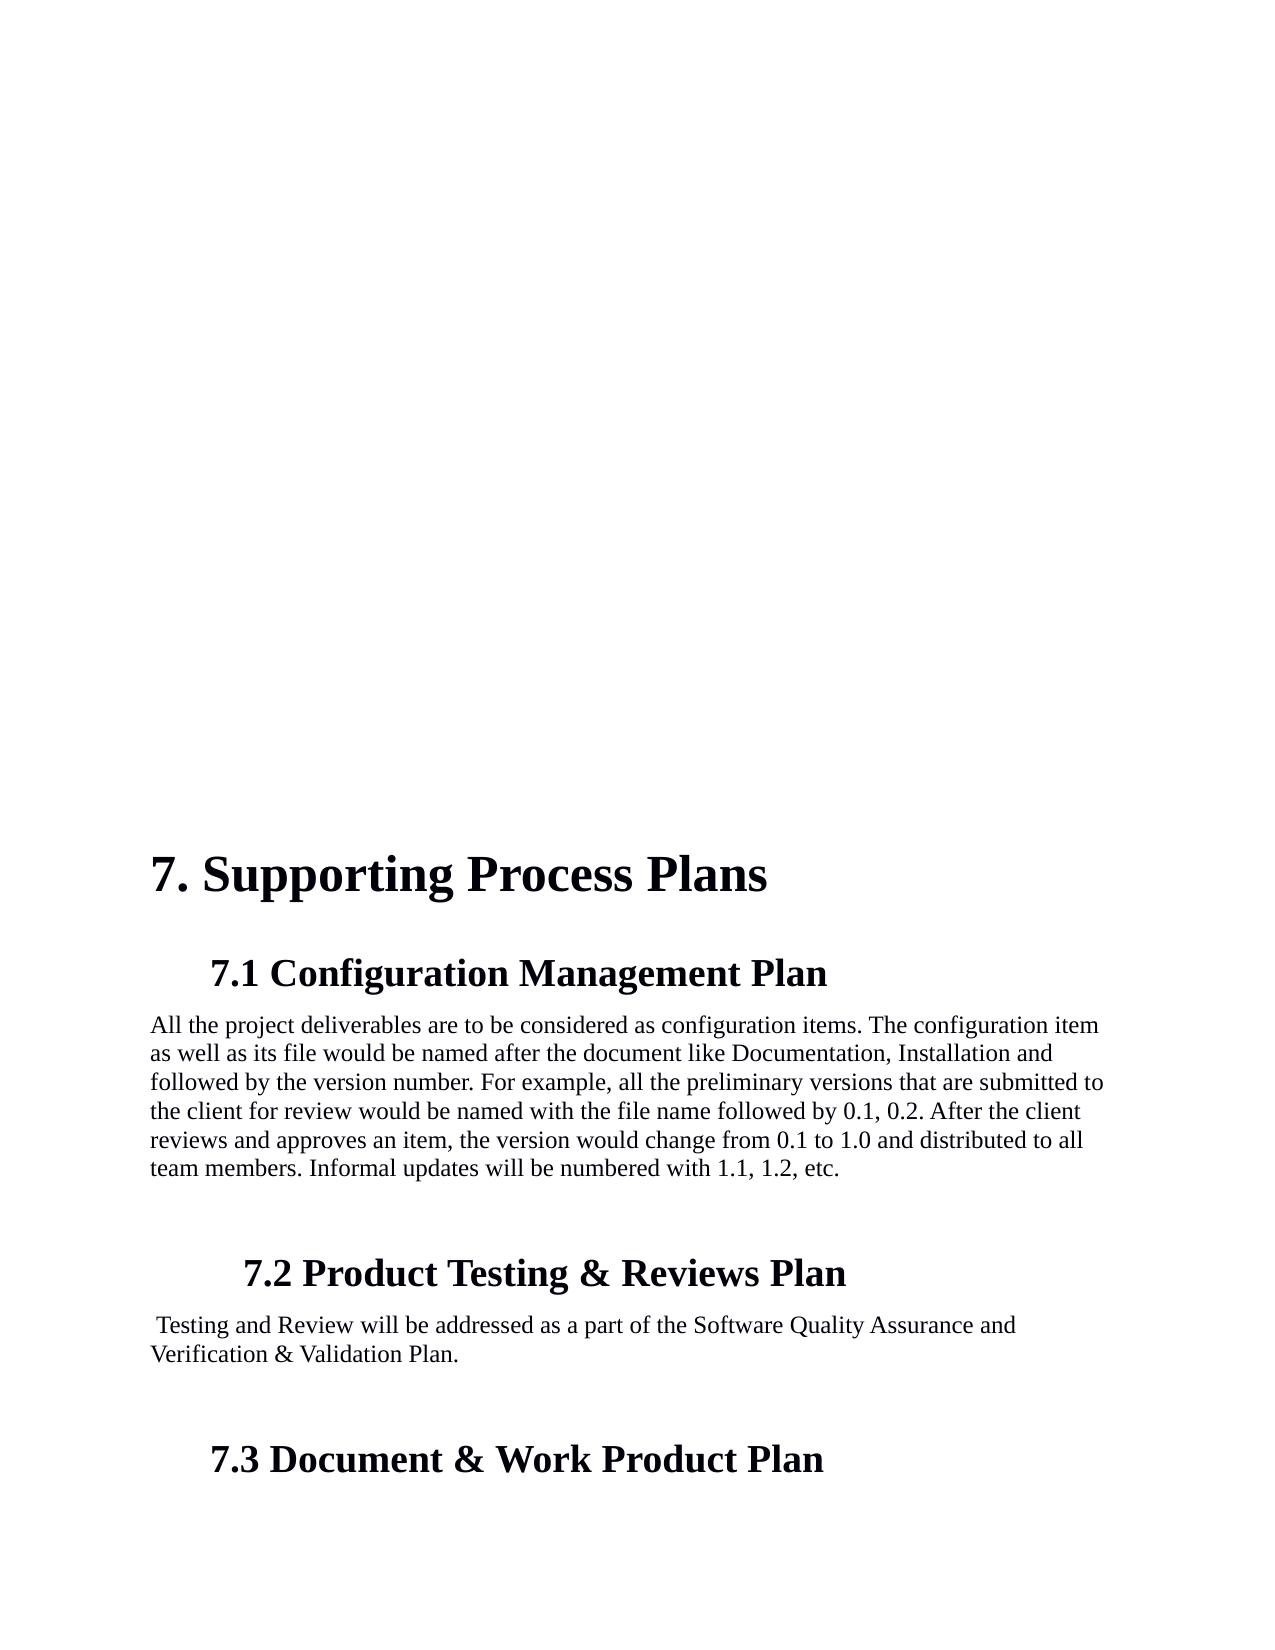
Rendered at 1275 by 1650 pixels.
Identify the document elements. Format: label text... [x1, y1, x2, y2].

text Testing and Review will be addressed as a part of the Software Quality Assurance and Verification & Validation Plan. [150, 1311, 1125, 1368]
subtitle 7.2 Product Testing & Reviews Plan [150, 1250, 1125, 1295]
subtitle 7.1 Configuration Management Plan [150, 949, 1125, 994]
subtitle 7. Supporting Process Plans [150, 843, 1125, 903]
text All the project deliverables are to be considered as configuration items. The configuration item as well as its file would be named after the document like Documentation, Installation and followed by the version number. For example, all the preliminary versions that are submitted to the client for review would be named with the file name followed by 0.1, 0.2. After the client reviews and approves an item, the version would change from 0.1 to 1.0 and distributed to all team members. Informal updates will be numbered with 1.1, 1.2, etc. [150, 1010, 1125, 1182]
subtitle 7.3 Document & Work Product Plan [150, 1436, 1125, 1481]
